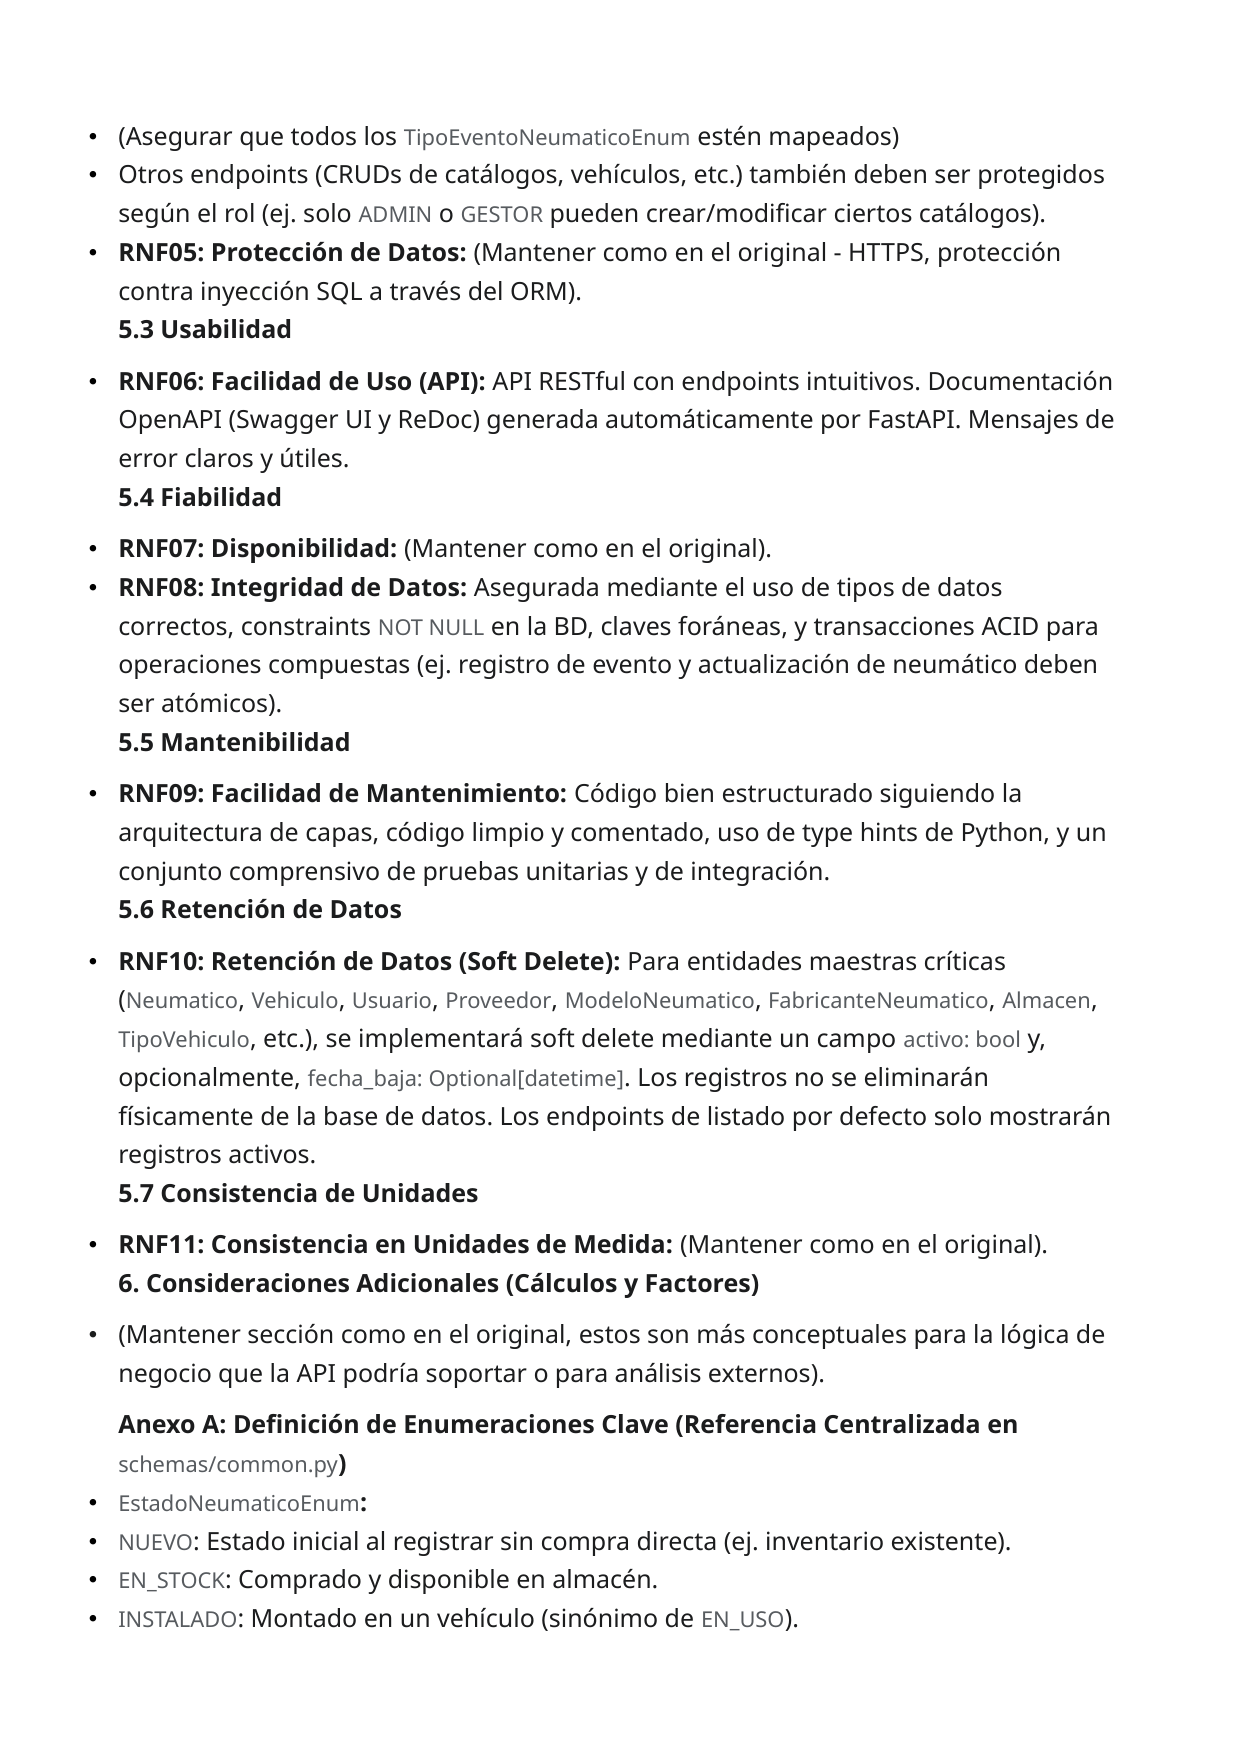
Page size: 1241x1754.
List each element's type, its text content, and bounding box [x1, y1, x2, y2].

list RNF05: Protección de Datos: (Mantener como en el original - HTTPS, protección contra inyección SQL a través del ORM). [118, 234, 1122, 307]
list NUEVO: Estado inicial al registrar sin compra directa (ej. inventario existente). [118, 1523, 1122, 1557]
subtitle 5.6 Retención de Datos [118, 892, 1122, 926]
list RNF10: Retención de Datos (Soft Delete): Para entidades maestras críticas (Neumatico, Vehiculo, Usuario, Proveedor, ModeloNeumatico, FabricanteNeumatico, Almacen, TipoVehiculo, etc.), se implementará soft delete mediante un campo activo: bool y, opcionalmente, fecha_baja: Optional[datetime]. Los registros no se eliminarán físicamente de la base de datos. Los endpoints de listado por defecto solo mostrarán registros activos. [118, 943, 1122, 1171]
list RNF07: Disponibilidad: (Mantener como en el original). [118, 531, 1122, 565]
subtitle 5.5 Mantenibilidad [118, 724, 1122, 758]
list EstadoNeumaticoEnum: [118, 1484, 1122, 1518]
list (Asegurar que todos los TipoEventoNeumaticoEnum estén mapeados) [118, 118, 1122, 152]
list (Mantener sección como en el original, estos son más conceptuales para la lógica de negocio que la API podría soportar o para análisis externos). [118, 1317, 1122, 1390]
subtitle 5.3 Usabilidad [118, 312, 1122, 346]
subtitle Anexo A: Definición de Enumeraciones Clave (Referencia Centralizada en schemas/common.py) [118, 1407, 1122, 1480]
list EN_STOCK: Comprado y disponible en almacén. [118, 1562, 1122, 1596]
list RNF08: Integridad de Datos: Asegurada mediante el uso de tipos de datos correctos, constraints NOT NULL en la BD, claves foráneas, y transacciones ACID para operaciones compuestas (ej. registro de evento y actualización de neumático deben ser atómicos). [118, 569, 1122, 720]
subtitle 5.4 Fiabilidad [118, 479, 1122, 513]
list RNF09: Facilidad de Mantenimiento: Código bien estructurado siguiendo la arquitectura de capas, código limpio y comentado, uso de type hints de Python, y un conjunto comprensivo de pruebas unitarias y de integración. [118, 776, 1122, 887]
list INSTALADO: Montado en un vehículo (sinónimo de EN_USO). [118, 1601, 1122, 1635]
list Otros endpoints (CRUDs de catálogos, vehículos, etc.) también deben ser protegidos según el rol (ej. solo ADMIN o GESTOR pueden crear/modificar ciertos catálogos). [118, 157, 1122, 230]
subtitle 5.7 Consistencia de Unidades [118, 1176, 1122, 1210]
list RNF06: Facilidad de Uso (API): API RESTful con endpoints intuitivos. Documentación OpenAPI (Swagger UI y ReDoc) generada automáticamente por FastAPI. Mensajes de error claros y útiles. [118, 363, 1122, 475]
subtitle 6. Consideraciones Adicionales (Cálculos y Factores) [118, 1266, 1122, 1300]
list RNF11: Consistencia en Unidades de Medida: (Mantener como en el original). [118, 1227, 1122, 1261]
